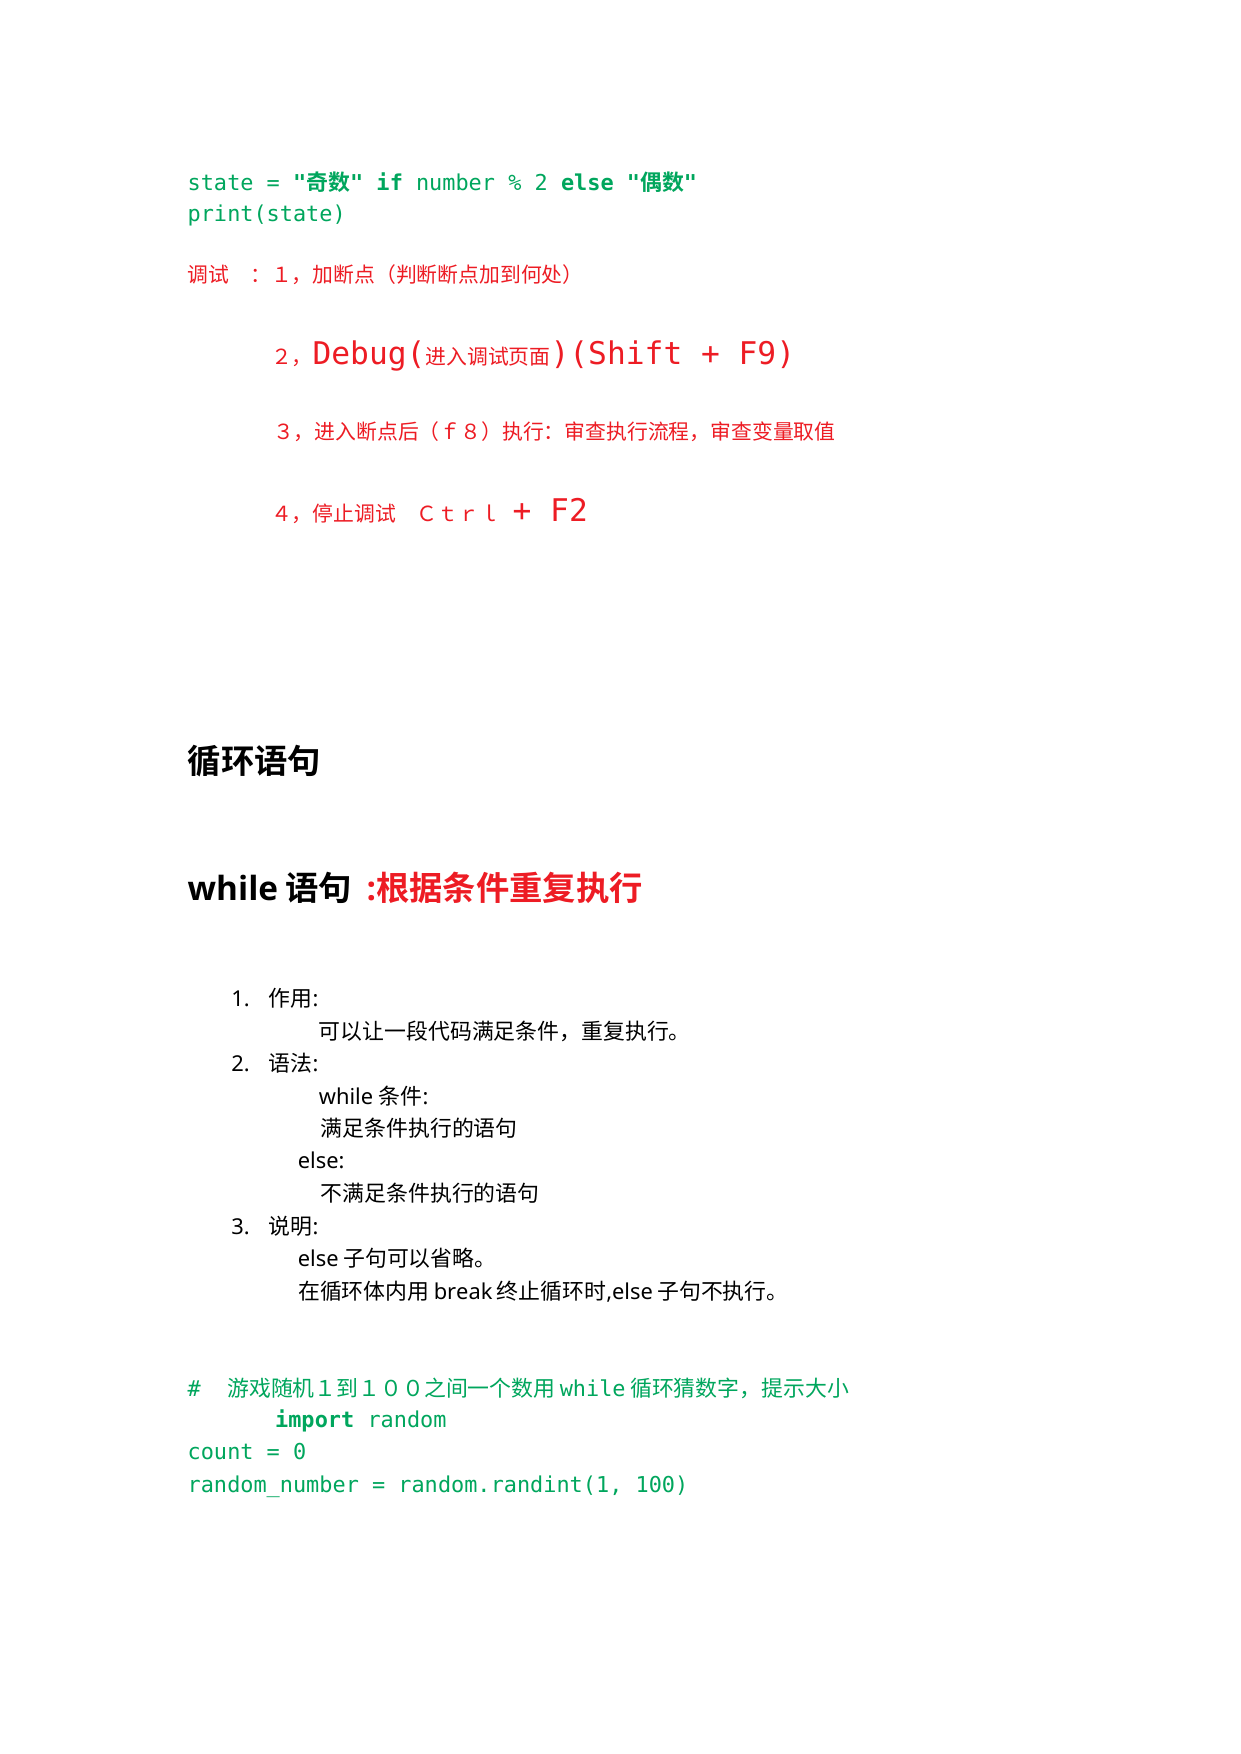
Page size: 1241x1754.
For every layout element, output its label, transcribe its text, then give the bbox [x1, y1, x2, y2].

text else子句可以省略。 [231, 1241, 1053, 1273]
subtitle 循环语句 [187, 726, 1053, 791]
text 可以让一段代码满足条件，重复执行。 [312, 1013, 1053, 1046]
text while 条件: [275, 1078, 1053, 1111]
text 不满足条件执行的语句 [231, 1176, 1053, 1208]
text 满足条件执行的语句 [231, 1111, 1053, 1143]
text # 游戏随机１到１００之间一个数用while循环猜数字，提示大小 [187, 1371, 1053, 1403]
subtitle while语句 :根据条件重复执行 [187, 853, 1053, 918]
text import random [231, 1403, 1053, 1436]
text 调试 ：１，加断点（判断断点加到何处） [187, 259, 1053, 292]
text state = "奇数" if number % 2 else "偶数" [187, 165, 1053, 197]
text random_number = random.randint(1, 100) [187, 1468, 1053, 1501]
list 说明: [231, 1208, 1053, 1241]
text ２，Debug(进入调试页面)(Shift + F9) [187, 321, 1053, 386]
text ４，停止调试 Ｃｔｒｌ + F2 [187, 478, 1053, 543]
text count = 0 [187, 1436, 1053, 1468]
text print(state) [187, 197, 1053, 230]
text ３，进入断点后（ｆ８）执行：审查执行流程，审查变量取值 [187, 416, 1053, 448]
list 语法: [231, 1046, 1053, 1078]
list 作用: [231, 981, 1053, 1013]
text else: [231, 1143, 1053, 1176]
text 在循环体内用break终止循环时,else子句不执行。 [231, 1273, 1053, 1306]
